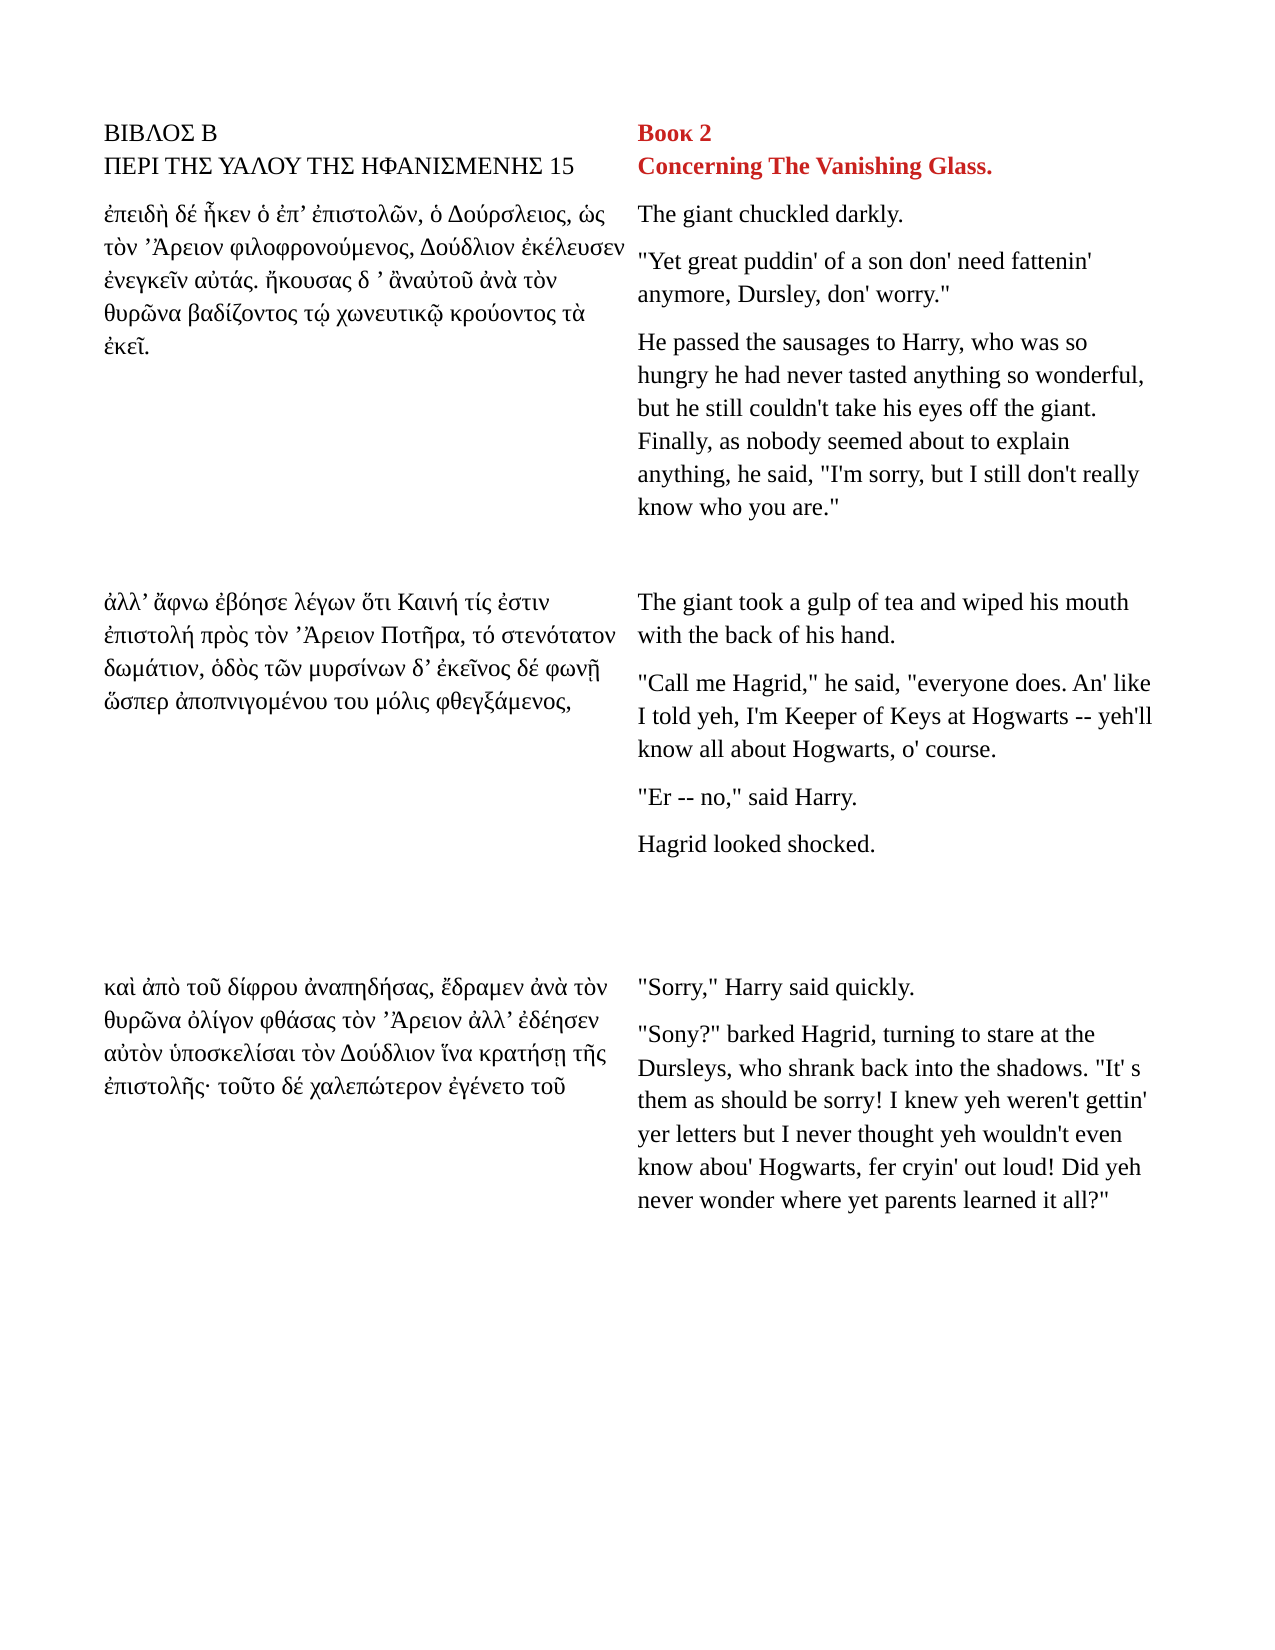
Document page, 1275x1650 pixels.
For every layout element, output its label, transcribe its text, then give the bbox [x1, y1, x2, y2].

table_cell [638, 540, 1157, 587]
table_cell [638, 877, 1157, 924]
table_cell [104, 540, 637, 587]
table_cell [104, 877, 637, 924]
table_cell [104, 924, 637, 972]
table_cell [638, 924, 1157, 972]
table_cell καὶ ἀπὸ τοῦ δίφρου ἀναπηδήσας, ἔδραμεν ἀνὰ τὸν θυρῶνα ὀλίγον φθάσας τὸν ’Ἀρειον ἀλλ’ ἐδέησεν αὐτὸν ὑποσκελίσαι τὸν Δούδλιον ἵνα κρατήσῃ τῆς ἐπιστολῆς· τοῦτο δέ χαλεπώτερον ἐγένετο τοῦ [104, 972, 637, 1232]
table_cell "Sorry," Harry said quickly. "Sony?" barked Hagrid, turning to stare at the Dursleys, who shrank back into the shadows. "It' s them as should be sorry! I knew yeh weren't gettin' yer letters but I never thought yeh wouldn't even know abou' Hogwarts, fer cryin' out loud! Did yeh never wonder where yet parents learned it all?" [638, 972, 1157, 1232]
table_cell The giant chuckled darkly. "Yet great puddin' of a son don' need fattenin' anymore, Dursley, don' worry." He passed the sausages to Harry, who was so hungry he had never tasted anything so wonderful, but he still couldn't take his eyes off the giant. Finally, as nobody seemed about to explain anything, he said, "I'm sorry, but I still don't really know who you are." [638, 199, 1157, 540]
table_header ΒΙΒΛΟΣ Β ΠΕΡΙ ΤΗΣ ΥΑΛΟΥ ΤΗΣ ΗΦΑΝΙΣΜΕΝΗΣ 15 [104, 118, 637, 199]
table_header Βοοκ 2 Concerning The Vanishing Glass. [638, 118, 1157, 199]
table_cell The giant took a gulp of tea and wiped his mouth with the back of his hand. "Call me Hagrid," he said, "everyone does. An' like I told yeh, I'm Keeper of Keys at Hogwarts -- yeh'll know all about Hogwarts, o' course. "Er -- no," said Harry. Hagrid looked shocked. [638, 587, 1157, 877]
table_cell ἀλλ’ ἄφνω ἐβόησε λέγων ὅτι Καινή τίς ἐστιν ἐπιστολή πρὸς τὸν ’Ἀρειον Ποτῆρα, τό στενότατον δωμάτιον, ὁδὸς τῶν μυρσίνων δ’ ἐκεῖνος δέ φωνῇ ὥσπερ ἀποπνιγομένου του μόλις φθεγξάμενος, [104, 587, 637, 877]
table_cell ἐπειδὴ δέ ἧκεν ὁ ἐπ’ ἐπιστολῶν, ὁ Δούρσλειος, ὡς τὸν ’Ἀρειον φιλοφρονούμενος, Δούδλιον ἐκέλευσεν ἐνεγκεῖν αὐτάς. ἤκουσας δ ’ ἂναὐτοῦ ἀνὰ τὸν θυρῶνα βαδίζοντος τῴ χωνευτικῷ κρούοντος τὰ ἐκεῖ. [104, 199, 637, 540]
